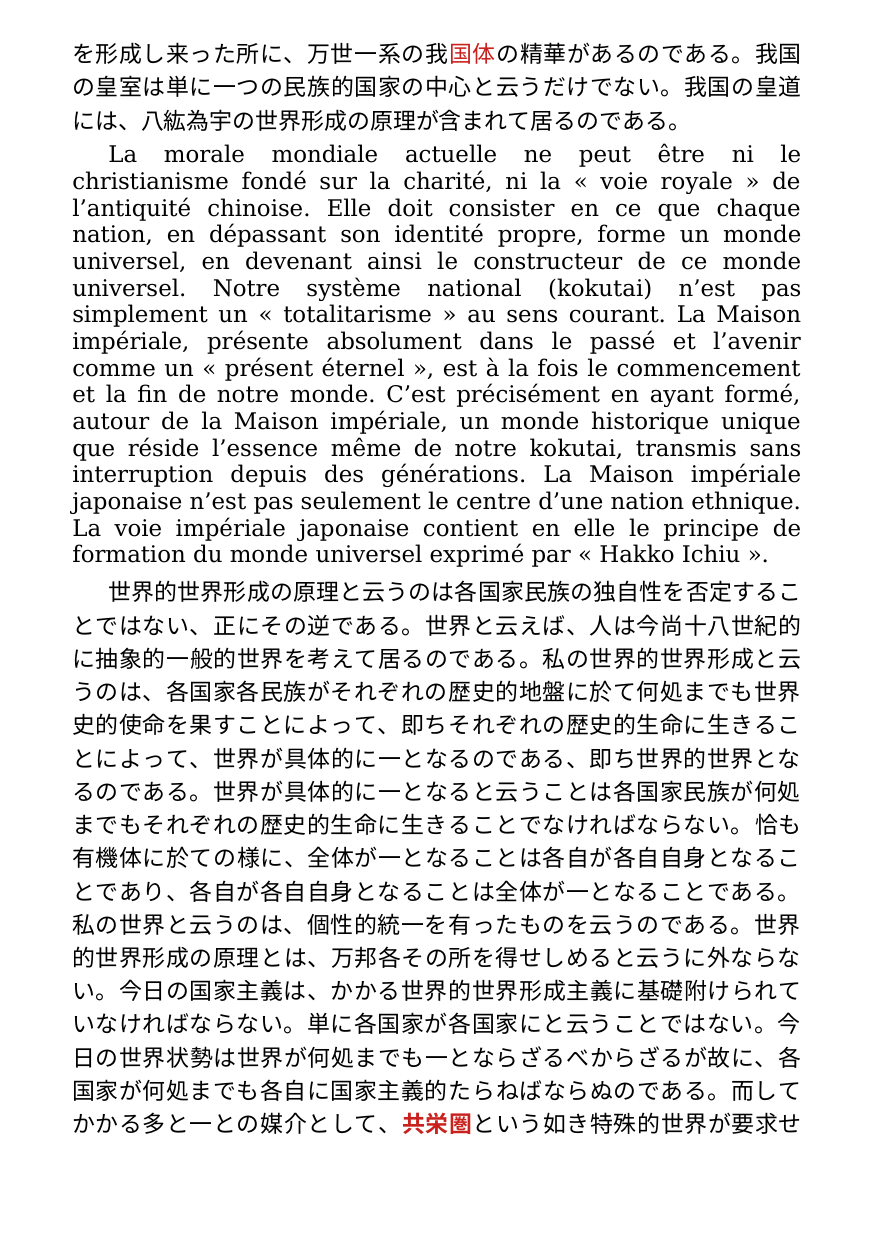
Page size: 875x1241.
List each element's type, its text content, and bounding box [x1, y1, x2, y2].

text を形成し来った所に、万世一系の我国体の精華があるのである。我国の皇室は単に一つの民族的国家の中心と云うだけでない。我国の皇道には、八紘為宇の世界形成の原理が含まれて居るのである。 [72, 36, 802, 136]
text La morale mondiale actuelle ne peut être ni le christianisme fondé sur la charité, ni la « voie royale » de l’antiquité chinoise. Elle doit consister en ce que chaque nation, en dépassant son identité propre, forme un monde universel, en devenant ainsi le constructeur de ce monde universel. Notre système national (kokutai) n’est pas simplement un « totalitarisme » au sens courant. La Maison impériale, présente absolument dans le passé et l’avenir comme un « présent éternel », est à la fois le commencement et la fin de notre monde. C’est précisément en ayant formé, autour de la Maison impériale, un monde historique unique que réside l’essence même de notre kokutai, transmis sans interruption depuis des générations. La Maison impériale japonaise n’est pas seulement le centre d’une nation ethnique. La voie impériale japonaise contient en elle le principe de formation du monde universel exprimé par « Hakko Ichiu ». [72, 142, 802, 568]
text 世界的世界形成の原理と云うのは各国家民族の独自性を否定することではない、正にその逆である。世界と云えば、人は今尚十八世紀的に抽象的一般的世界を考えて居るのである。私の世界的世界形成と云うのは、各国家各民族がそれぞれの歴史的地盤に於て何処までも世界史的使命を果すことによって、即ちそれぞれの歴史的生命に生きることによって、世界が具体的に一となるのである、即ち世界的世界となるのである。世界が具体的に一となると云うことは各国家民族が何処までもそれぞれの歴史的生命に生きることでなければならない。恰も有機体に於ての様に、全体が一となることは各自が各自自身となることであり、各自が各自自身となることは全体が一となることである。私の世界と云うのは、個性的統一を有ったものを云うのである。世界的世界形成の原理とは、万邦各その所を得せしめると云うに外ならない。今日の国家主義は、かかる世界的世界形成主義に基礎附けられていなければならない。単に各国家が各国家にと云うことではない。今日の世界状勢は世界が何処までも一とならざるべからざるが故に、各国家が何処までも各自に国家主義的たらねばならぬのである。而してかかる多と一との媒介として、共栄圏という如き特殊的世界が要求せ [72, 574, 802, 1139]
